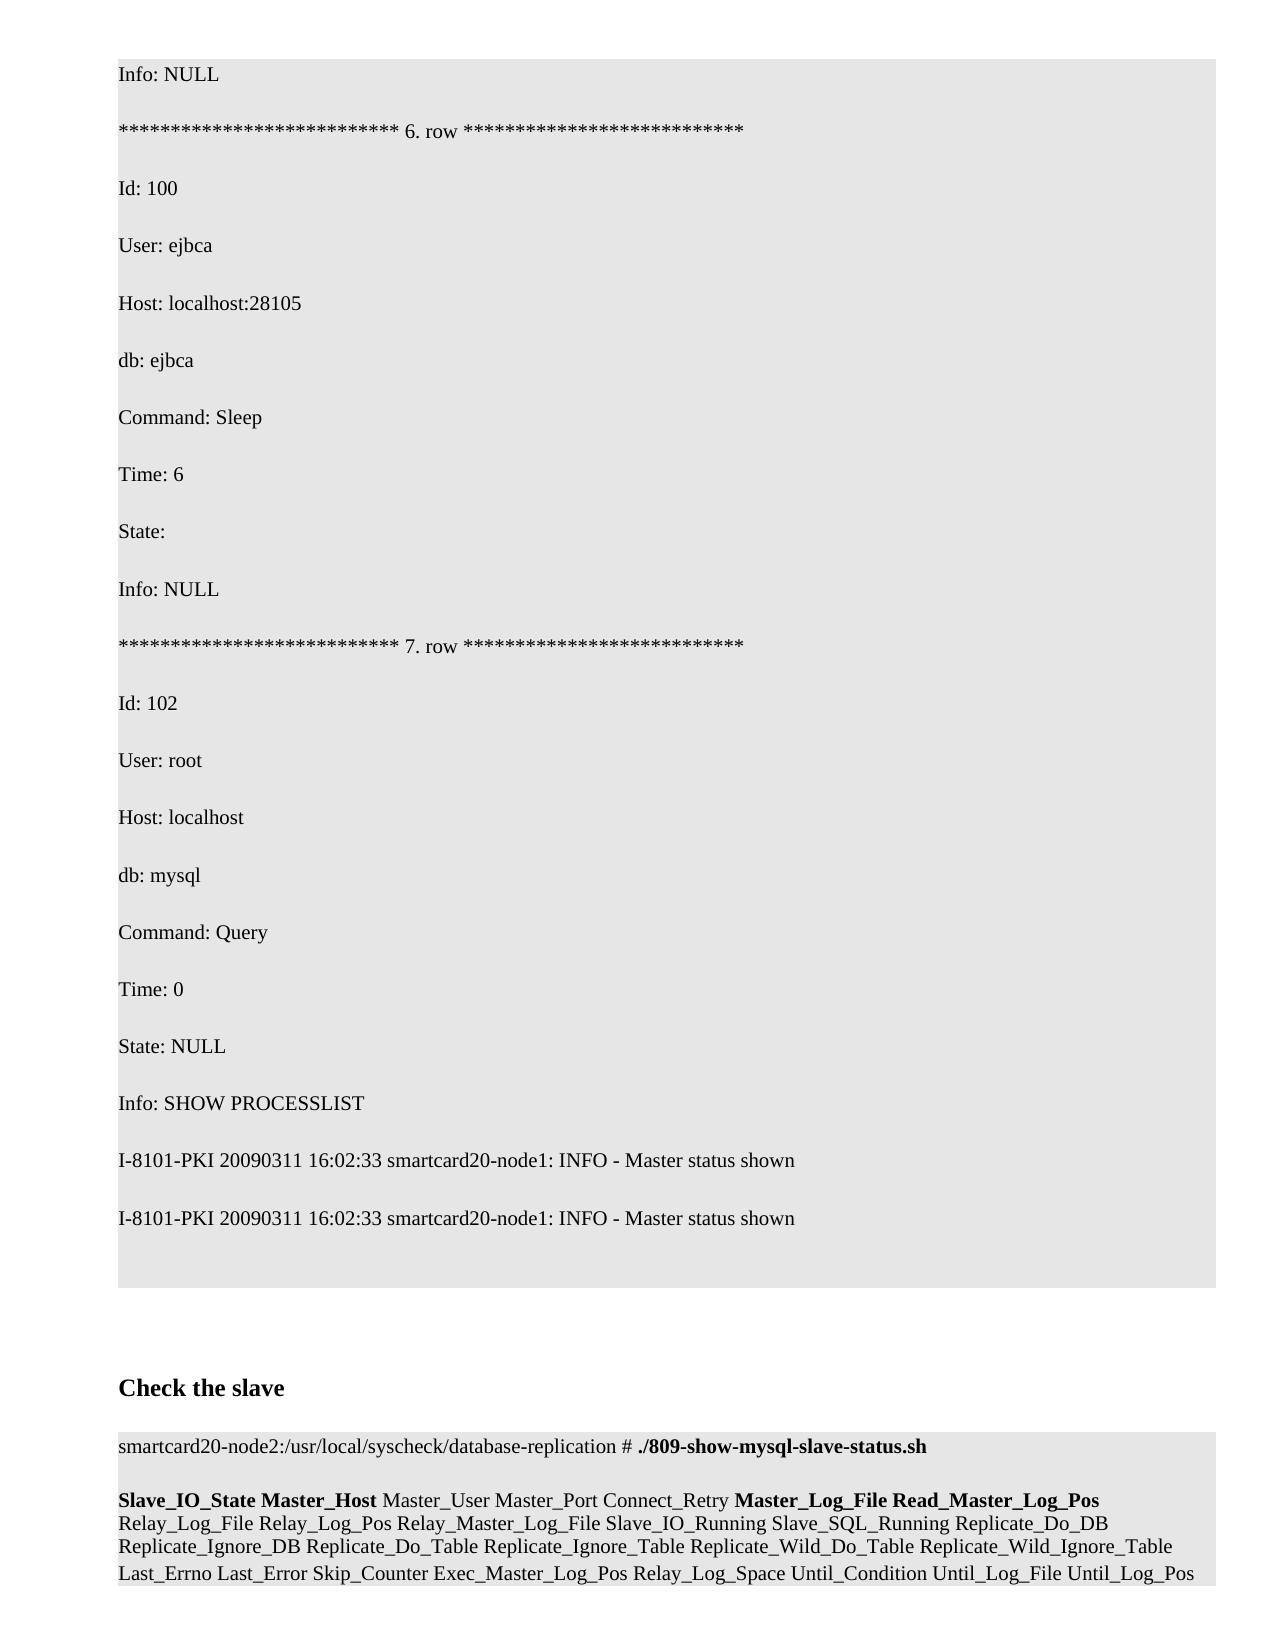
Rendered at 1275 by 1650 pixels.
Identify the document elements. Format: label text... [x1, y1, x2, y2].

text db: mysql [118, 860, 1216, 887]
text smartcard20-node2:/usr/local/syscheck/database-replication # ./809-show-mysql-slave-status.sh [118, 1432, 1216, 1459]
text User: ejbca [118, 231, 1216, 258]
text Host: localhost:28105 [118, 288, 1216, 316]
text Info: SHOW PROCESSLIST [118, 1088, 1216, 1116]
text Slave_IO_State Master_Host Master_User Master_Port Connect_Retry Master_Log_File Read_Master_Log_Pos Relay_Log_File Relay_Log_Pos Relay_Master_Log_File Slave_IO_Running Slave_SQL_Running Replicate_Do_DB Replicate_Ignore_DB Replicate_Do_Table Replicate_Ignore_Table Replicate_Wild_Do_Table Replicate_Wild_Ignore_Table Last_Errno Last_Error Skip_Counter Exec_Master_Log_Pos Relay_Log_Space Until_Condition Until_Log_File Until_Log_Pos [118, 1489, 1216, 1586]
text *************************** 7. row *************************** [118, 631, 1216, 659]
text Host: localhost [118, 802, 1216, 830]
text Time: 6 [118, 459, 1216, 487]
text Id: 100 [118, 173, 1216, 201]
text User: root [118, 745, 1216, 773]
text Check the slave [118, 1374, 1216, 1402]
text Info: NULL [118, 59, 1216, 87]
text *************************** 6. row *************************** [118, 116, 1216, 144]
text I-8101-PKI 20090311 16:02:33 smartcard20-node1: INFO - Master status shown [118, 1203, 1216, 1231]
text Time: 0 [118, 974, 1216, 1002]
text I-8101-PKI 20090311 16:02:33 smartcard20-node1: INFO - Master status shown [118, 1146, 1216, 1173]
text State: [118, 517, 1216, 544]
text db: ejbca [118, 345, 1216, 373]
text Id: 102 [118, 688, 1216, 716]
text Command: Sleep [118, 402, 1216, 430]
text State: NULL [118, 1031, 1216, 1059]
text Info: NULL [118, 574, 1216, 601]
text Command: Query [118, 917, 1216, 944]
